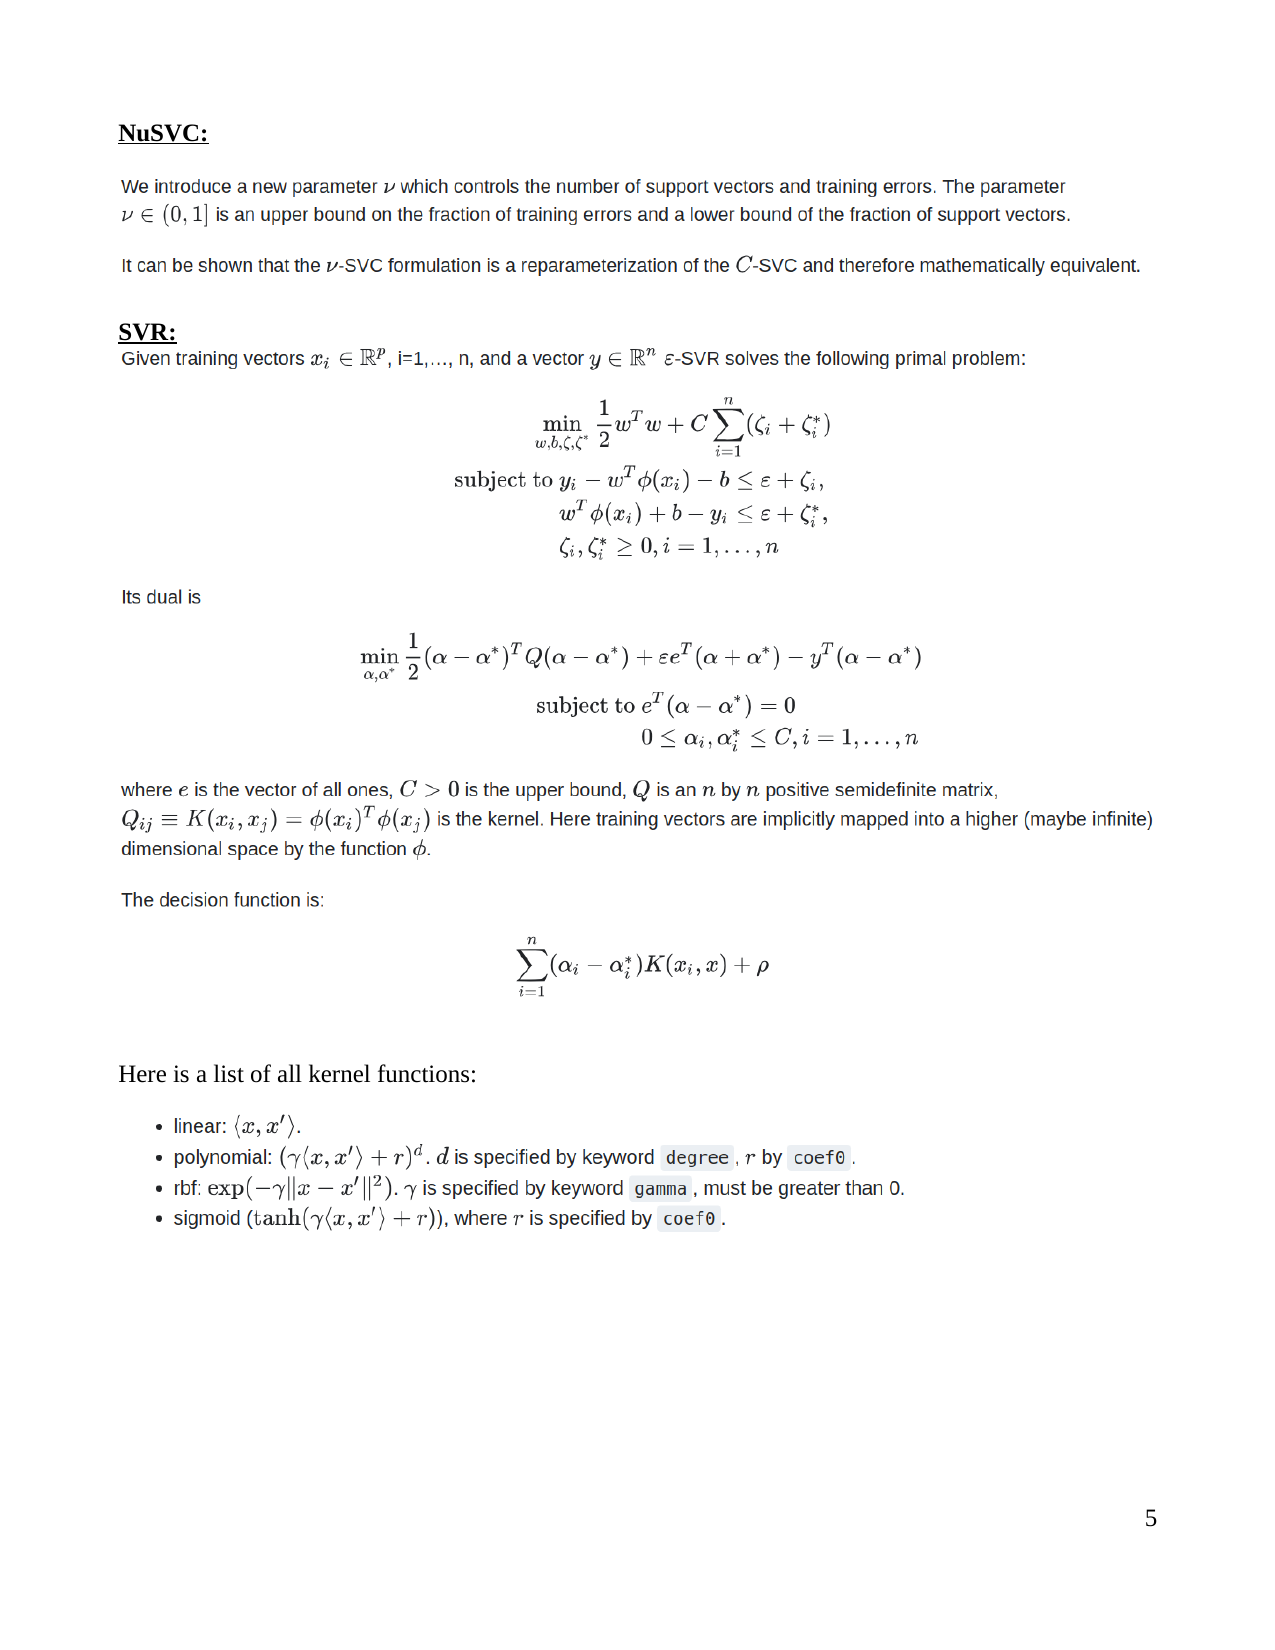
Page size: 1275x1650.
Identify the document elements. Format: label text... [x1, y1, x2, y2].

text NuSVC: [118, 118, 1157, 147]
text SVR: [118, 317, 1157, 346]
picture [151, 1106, 930, 1245]
picture [118, 175, 1157, 289]
picture [118, 346, 1157, 1002]
text Here is a list of all kernel functions: [118, 1059, 1157, 1088]
